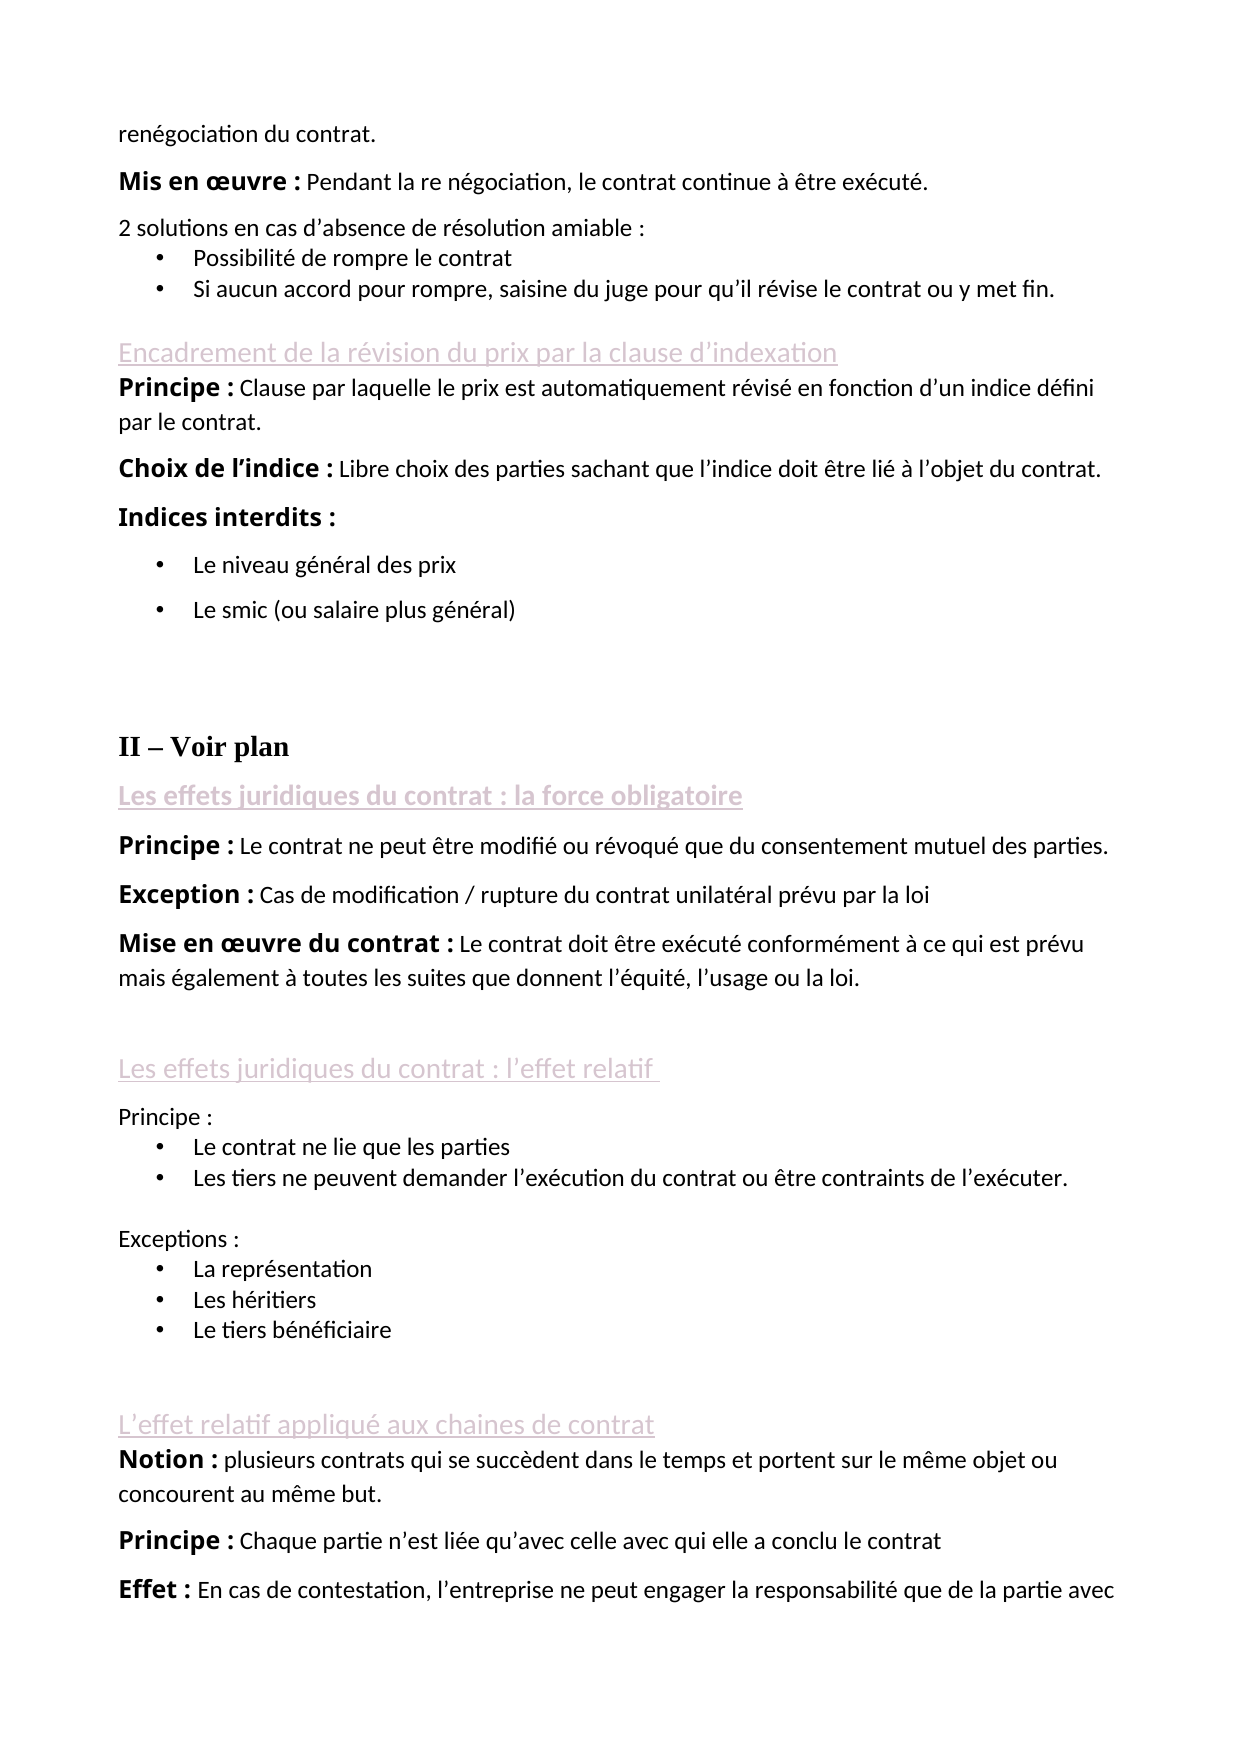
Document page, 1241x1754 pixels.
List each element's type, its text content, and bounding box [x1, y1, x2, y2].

list Les tiers ne peuvent demander l’exécution du contrat ou être contraints de l’exécuter. [156, 1162, 1122, 1192]
text Exceptions : [118, 1223, 1122, 1253]
text Les effets juridiques du contrat : l’effet relatif [118, 1050, 1122, 1086]
text Indices interdits : [118, 500, 1122, 534]
list Le contrat ne lie que les parties [156, 1131, 1122, 1162]
list Le smic (ou salaire plus général) [156, 594, 1122, 624]
text renégociation du contrat. [118, 118, 1122, 149]
text Notion : plusieurs contrats qui se succèdent dans le temps et portent sur le même objet ou concourent au même but. [118, 1442, 1122, 1508]
list Le niveau général des prix [156, 549, 1122, 579]
text 2 solutions en cas d’absence de résolution amiable : [118, 212, 1122, 243]
list Si aucun accord pour rompre, saisine du juge pour qu’il révise le contrat ou y met fin. [156, 273, 1122, 304]
text Principe : [118, 1101, 1122, 1131]
text Mis en œuvre : Pendant la re négociation, le contrat continue à être exécuté. [118, 163, 1122, 197]
list Le tiers bénéficiaire [156, 1314, 1122, 1345]
text II – Voir plan [118, 729, 1122, 763]
text Mise en œuvre du contrat : Le contrat doit être exécuté conformément à ce qui est prévu mais également à toutes les suites que donnent l’équité, l’usage ou la loi. [118, 926, 1122, 992]
list La représentation [156, 1253, 1122, 1284]
text Principe : Le contrat ne peut être modifié ou révoqué que du consentement mutuel des parties. [118, 828, 1122, 862]
text L’effet relatif appliqué aux chaines de contrat [118, 1406, 1122, 1442]
list Les héritiers [156, 1284, 1122, 1314]
text Les effets juridiques du contrat : la force obligatoire [118, 777, 1122, 813]
text Principe : Clause par laquelle le prix est automatiquement révisé en fonction d’un indice défini par le contrat. [118, 370, 1122, 436]
text Exception : Cas de modification / rupture du contrat unilatéral prévu par la loi [118, 877, 1122, 911]
text Choix de l’indice : Libre choix des parties sachant que l’indice doit être lié à l’objet du contrat. [118, 451, 1122, 485]
text Principe : Chaque partie n’est liée qu’avec celle avec qui elle a conclu le contrat [118, 1523, 1122, 1557]
list Possibilité de rompre le contrat [156, 243, 1122, 273]
text Encadrement de la révision du prix par la clause d’indexation [118, 334, 1122, 370]
text Effet : En cas de contestation, l’entreprise ne peut engager la responsabilité que de la partie avec [118, 1572, 1122, 1606]
